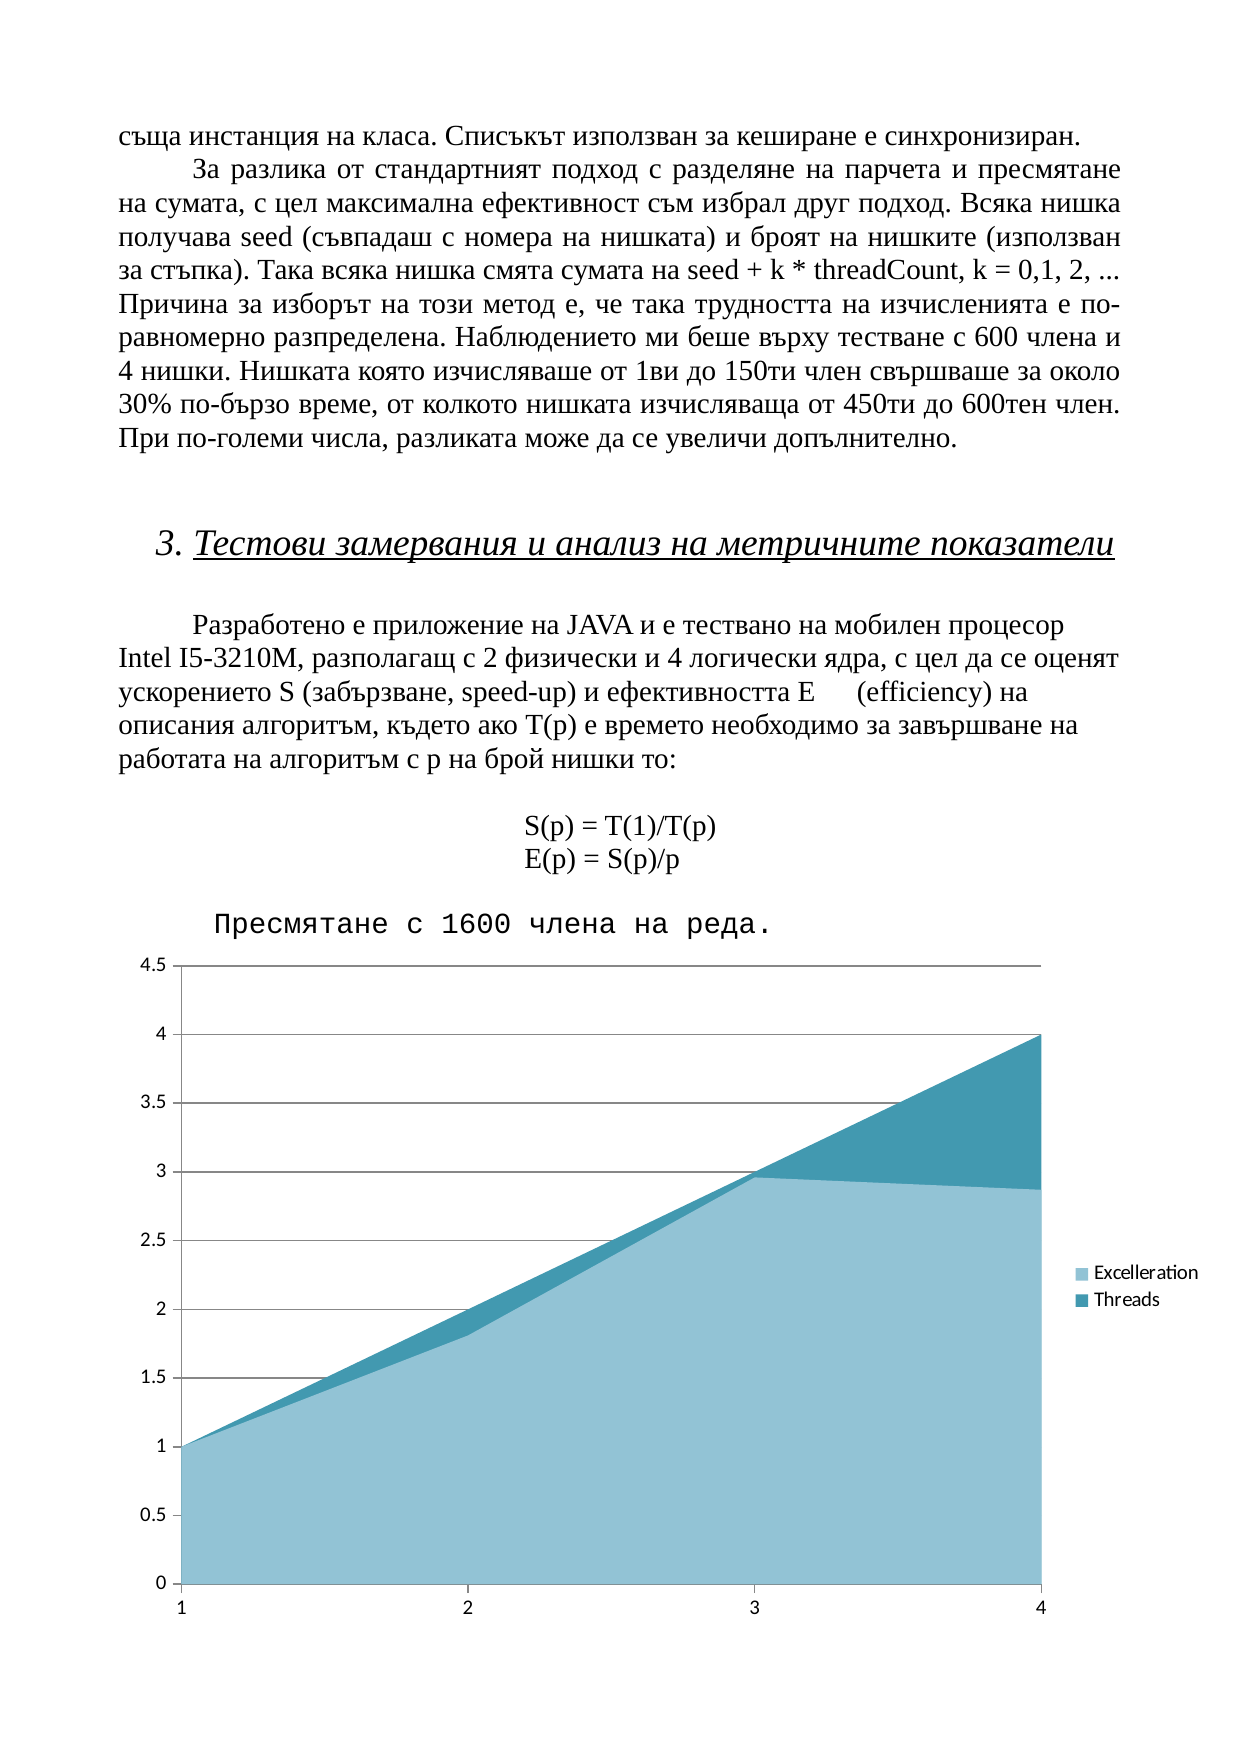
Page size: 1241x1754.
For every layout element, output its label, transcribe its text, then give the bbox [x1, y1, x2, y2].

text Разработено е приложение на JAVA и е тествано на мобилен процесор Intel I5-3210M, разполагащ с 2 физически и 4 логически ядра, с цел да се оценят ускорението S (забързване, speed-up) и ефективността Е (efficiency) на описания алгоритъм, където ако T(p) е времето необходимо за завършване на работата на алгоритъм с p на брой нишки то: [118, 607, 1122, 774]
text S(p) = T(1)/T(p) [118, 808, 1122, 842]
text За разлика от стандартният подход с разделяне на парчета и пресмятане на сумата, с цел максимална ефективност съм избрал друг подход. Всяка нишка получава seed (съвпадаш с номера на нишката) и броят на нишките (използван за стъпка). Така всяка нишка смята сумата на seed + k * threadCount, k = 0,1, 2, ... [118, 152, 1122, 286]
text съща инстанция на класа. Списъкът използван за кеширане е синхронизиран. [118, 118, 1122, 152]
text Пресмятане с 1600 члена на реда. [118, 909, 1122, 942]
text E(p) = S(p)/p [118, 842, 1122, 875]
text Причина за изборът на този метод е, че така трудността на изчисленията е по-равномерно разпределена. Наблюдението ми беше върху тестване с 600 члена и 4 нишки. Нишката която изчисляваше от 1ви до 150ти член свършваше за около 30% по-бързо време, от колкото нишката изчисляваща от 450ти до 600тен член. При по-големи числа, разликата може да се увеличи допълнително. [118, 286, 1122, 453]
list Тестови замервания и анализ на метричните показатели [156, 521, 1122, 564]
